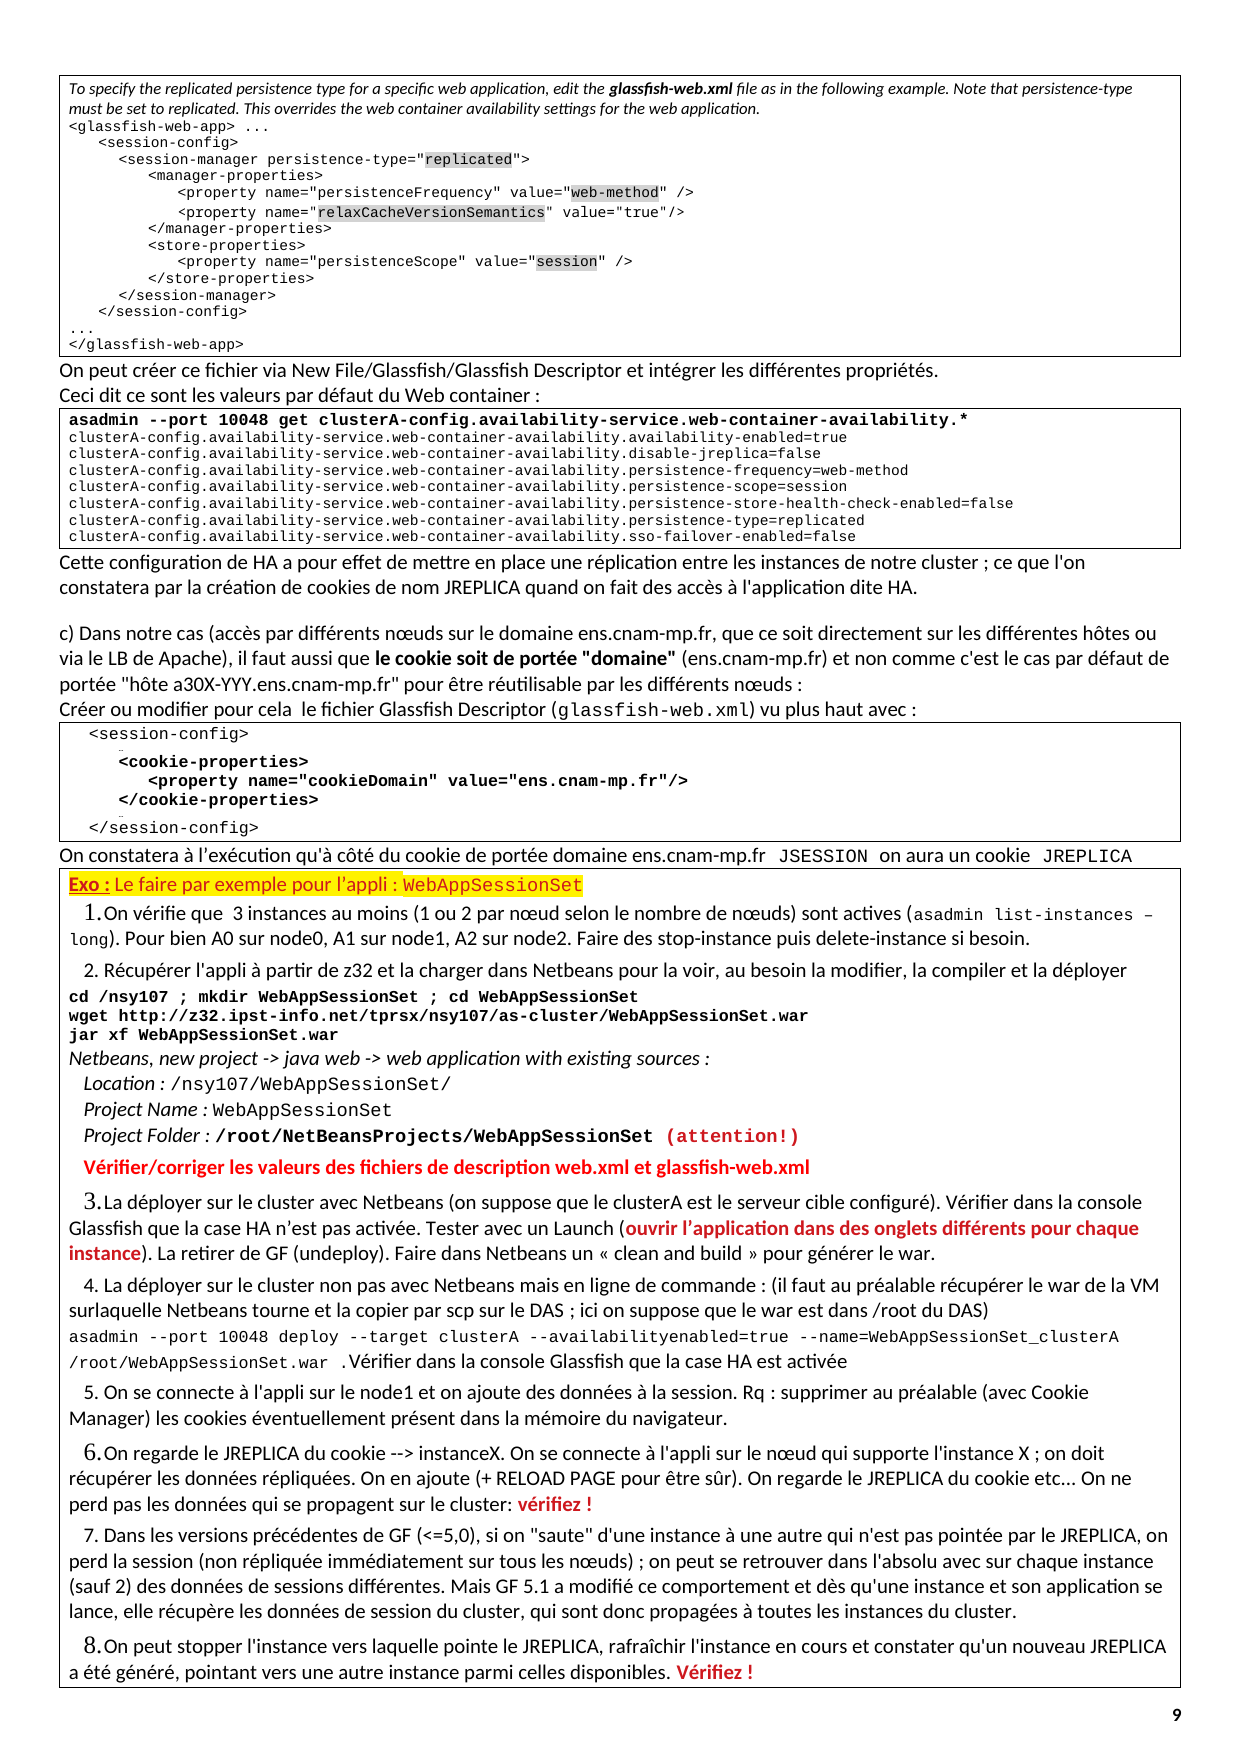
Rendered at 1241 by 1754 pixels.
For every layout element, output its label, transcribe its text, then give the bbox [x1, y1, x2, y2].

text <property name="cookieDomain" value="ens.cnam-mp.fr"/> [60, 769, 1180, 788]
text clusterA-config.availability-service.web-container-availability.persistence-frequency=web-method [60, 460, 1180, 477]
text Location : /nsy107/WebAppSessionSet/ [60, 1067, 1180, 1093]
text <cookie-properties> [60, 751, 1180, 769]
text jar xf WebAppSessionSet.war [60, 1023, 1180, 1042]
text <manager-properties> [60, 165, 1180, 182]
list On peut stopper l'instance vers laquelle pointe le JREPLICA, rafraîchir l'instance en cours et constater qu'un nouveau JREPLICA a été généré, pointant vers une autre instance parmi celles disponibles. Vérifiez ! [60, 1627, 1180, 1687]
text </session-config> [60, 817, 1180, 841]
text clusterA-config.availability-service.web-container-availability.persistence-store-health-check-enabled=false [60, 493, 1180, 510]
list Dans les versions précédentes de GF (<=5,0), si on "saute" d'une instance à une autre qui n'est pas pointée par le JREPLICA, on perd la session (non répliquée immédiatement sur tous les nœuds) ; on peut se retrouver dans l'absolu avec sur chaque instance (sauf 2) des données de sessions différentes. Mais GF 5.1 a modifié ce comportement et dès qu'une instance et son application se lance, elle récupère les données de session du cluster, qui sont donc propagées à toutes les instances du cluster. [60, 1519, 1180, 1624]
text On peut créer ce fichier via New File/Glassfish/Glassfish Descriptor et intégrer les différentes propriétés. [59, 357, 1181, 383]
text <session-config> [60, 723, 1180, 741]
list La déployer sur le cluster avec Netbeans (on suppose que le clusterA est le serveur cible configuré). Vérifier dans la console Glassfish que la case HA n’est pas activée. Tester avec un Launch (ouvrir l’application dans des onglets différents pour chaque instance). La retirer de GF (undeploy). Faire dans Netbeans un « clean and build » pour générer le war. [60, 1183, 1180, 1266]
text Netbeans, new project -> java web -> web application with existing sources : [60, 1042, 1180, 1067]
text Cette configuration de HA a pour effet de mettre en place une réplication entre les instances de notre cluster ; ce que l'on constatera par la création de cookies de nom JREPLICA quand on fait des accès à l'application dite HA. [59, 549, 1181, 600]
text </session-manager> [60, 285, 1180, 301]
text <store-properties> [60, 235, 1180, 252]
text </cookie-properties> [60, 788, 1180, 807]
text clusterA-config.availability-service.web-container-availability.disable-jreplica=false [60, 443, 1180, 460]
text Ceci dit ce sont les valeurs par défaut du Web container : [59, 383, 1181, 408]
text Project Folder : /root/NetBeansProjects/WebAppSessionSet (attention!) [60, 1119, 1180, 1148]
text <property name="persistenceFrequency" value="web-method" /> [60, 182, 1180, 198]
list On regarde le JREPLICA du cookie --> instanceX. On se connecte à l'appli sur le nœud qui supporte l'instance X ; on doit récupérer les données répliquées. On en ajoute (+ RELOAD PAGE pour être sûr). On regarde le JREPLICA du cookie etc... On ne perd pas les données qui se propagent sur le cluster: vérifiez ! [60, 1433, 1180, 1516]
list Récupérer l'appli à partir de z32 et la charger dans Netbeans pour la voir, au besoin la modifier, la compiler et la déployer [60, 954, 1180, 982]
text clusterA-config.availability-service.web-container-availability.persistence-type=replicated [60, 510, 1180, 526]
text clusterA-config.availability-service.web-container-availability.sso-failover-enabled=false [60, 526, 1180, 548]
text <session-config> [60, 132, 1180, 149]
text … [60, 807, 1180, 817]
text asadmin --port 10048 deploy --target clusterA --availabilityenabled=true --name=WebAppSessionSet_clusterA /root/WebAppSessionSet.war .Vérifier dans la console Glassfish que la case HA est activée [60, 1326, 1180, 1373]
text … [60, 741, 1180, 751]
text <property name="persistenceScope" value="session" /> [60, 252, 1180, 268]
text Vérifier/corriger les valeurs des fichiers de description web.xml et glassfish-web.xml [60, 1151, 1180, 1180]
list On se connecte à l'appli sur le node1 et on ajoute des données à la session. Rq : supprimer au préalable (avec Cookie Manager) les cookies éventuellement présent dans la mémoire du navigateur. [60, 1376, 1180, 1430]
text </glassfish-web-app> [60, 334, 1180, 356]
text </session-config> [60, 301, 1180, 318]
text </manager-properties> [60, 218, 1180, 235]
text Project Name : WebAppSessionSet [60, 1093, 1180, 1119]
text ... [60, 318, 1180, 334]
text asadmin --port 10048 get clusterA-config.availability-service.web-container-availability.* [60, 409, 1180, 427]
text Exo : Le faire par exemple pour l’appli : WebAppSessionSet [60, 869, 1180, 893]
text <glassfish-web-app> ... [60, 116, 1180, 132]
list On vérifie que 3 instances au moins (1 ou 2 par nœud selon le nombre de nœuds) sont actives (asadmin list-instances –long). Pour bien A0 sur node0, A1 sur node1, A2 sur node2. Faire des stop-instance puis delete-instance si besoin. [60, 893, 1180, 951]
text <session-manager persistence-type="replicated"> [60, 149, 1180, 165]
text clusterA-config.availability-service.web-container-availability.persistence-scope=session [60, 477, 1180, 493]
text On constatera à l’exécution qu'à côté du cookie de portée domaine ens.cnam-mp.fr JSESSION on aura un cookie JREPLICA [59, 842, 1181, 868]
text <property name="relaxCacheVersionSemantics" value="true"/> [60, 198, 1180, 218]
text Créer ou modifier pour cela le fichier Glassfish Descriptor (glassfish-web.xml) vu plus haut avec : [59, 696, 1181, 722]
text </store-properties> [60, 268, 1180, 285]
text To specify the replicated persistence type for a specific web application, edit the glassfish-web.xml file as in the following example. Note that persistence-type must be set to replicated. This overrides the web container availability settings for the web application. [60, 76, 1180, 116]
text cd /nsy107 ; mkdir WebAppSessionSet ; cd WebAppSessionSet [60, 986, 1180, 1004]
text wget http://z32.ipst-info.net/tprsx/nsy107/as-cluster/WebAppSessionSet.war [60, 1004, 1180, 1023]
text c) Dans notre cas (accès par différents nœuds sur le domaine ens.cnam-mp.fr, que ce soit directement sur les différentes hôtes ou via le LB de Apache), il faut aussi que le cookie soit de portée "domaine" (ens.cnam-mp.fr) et non comme c'est le cas par défaut de portée "hôte a30X-YYY.ens.cnam-mp.fr" pour être réutilisable par les différents nœuds : [59, 620, 1181, 696]
list La déployer sur le cluster non pas avec Netbeans mais en ligne de commande : (il faut au préalable récupérer le war de la VM surlaquelle Netbeans tourne et la copier par scp sur le DAS ; ici on suppose que le war est dans /root du DAS) [60, 1269, 1180, 1323]
text clusterA-config.availability-service.web-container-availability.availability-enabled=true [60, 427, 1180, 443]
